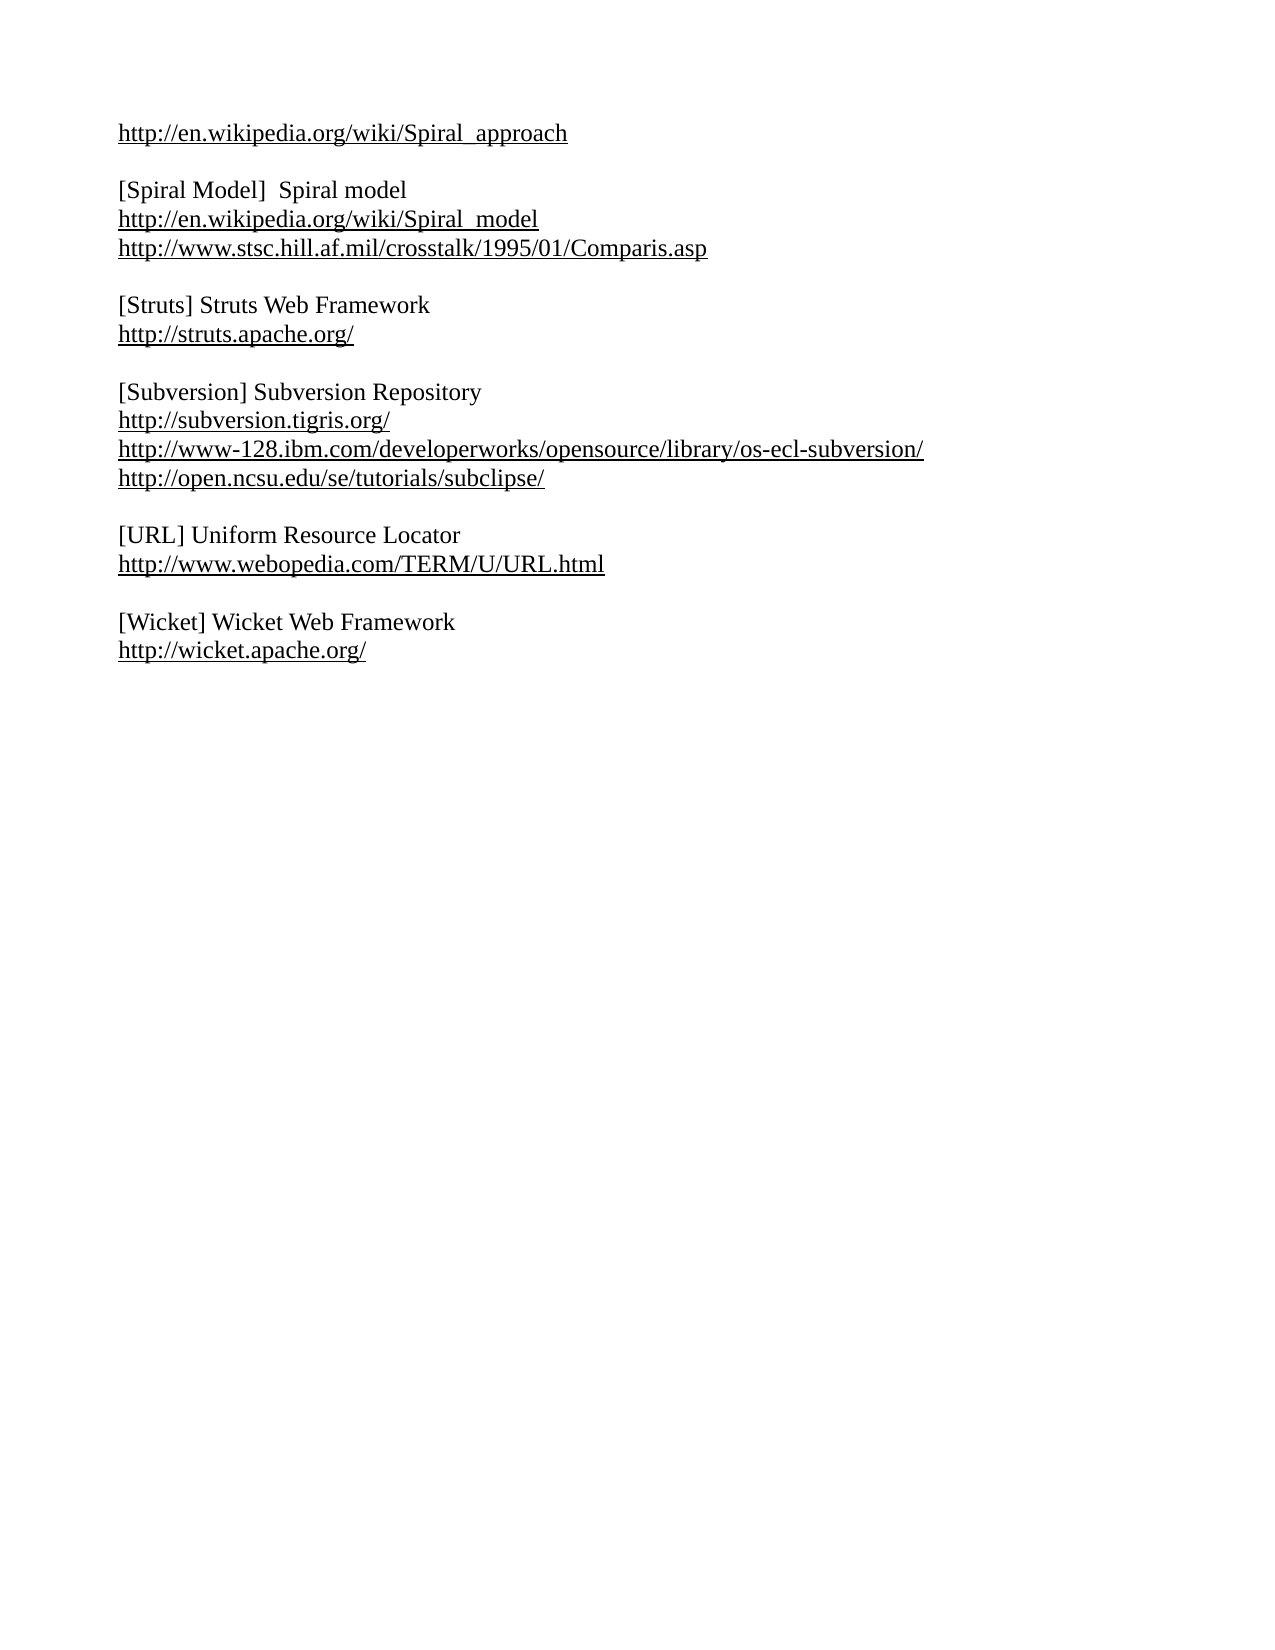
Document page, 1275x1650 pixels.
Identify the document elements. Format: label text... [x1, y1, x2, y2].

text http://en.wikipedia.org/wiki/Spiral_approach [118, 118, 1157, 147]
text http://en.wikipedia.org/wiki/Spiral_model [118, 204, 1157, 233]
text http://www.webopedia.com/TERM/U/URL.html [118, 549, 1157, 578]
text http://www-128.ibm.com/developerworks/opensource/library/os-ecl-subversion/ [118, 434, 1157, 463]
text http://open.ncsu.edu/se/tutorials/subclipse/ [118, 463, 1157, 492]
text http://struts.apache.org/ [118, 319, 1157, 348]
text [Wicket] Wicket Web Framework [118, 607, 1157, 636]
text http://wicket.apache.org/ [118, 636, 1157, 664]
text http://subversion.tigris.org/ [118, 406, 1157, 434]
text [Spiral Model] Spiral model [118, 176, 1157, 204]
text [Struts] Struts Web Framework [118, 291, 1157, 319]
text http://www.stsc.hill.af.mil/crosstalk/1995/01/Comparis.asp [118, 233, 1157, 262]
text [URL] Uniform Resource Locator [118, 521, 1157, 549]
text [Subversion] Subversion Repository [118, 377, 1157, 406]
